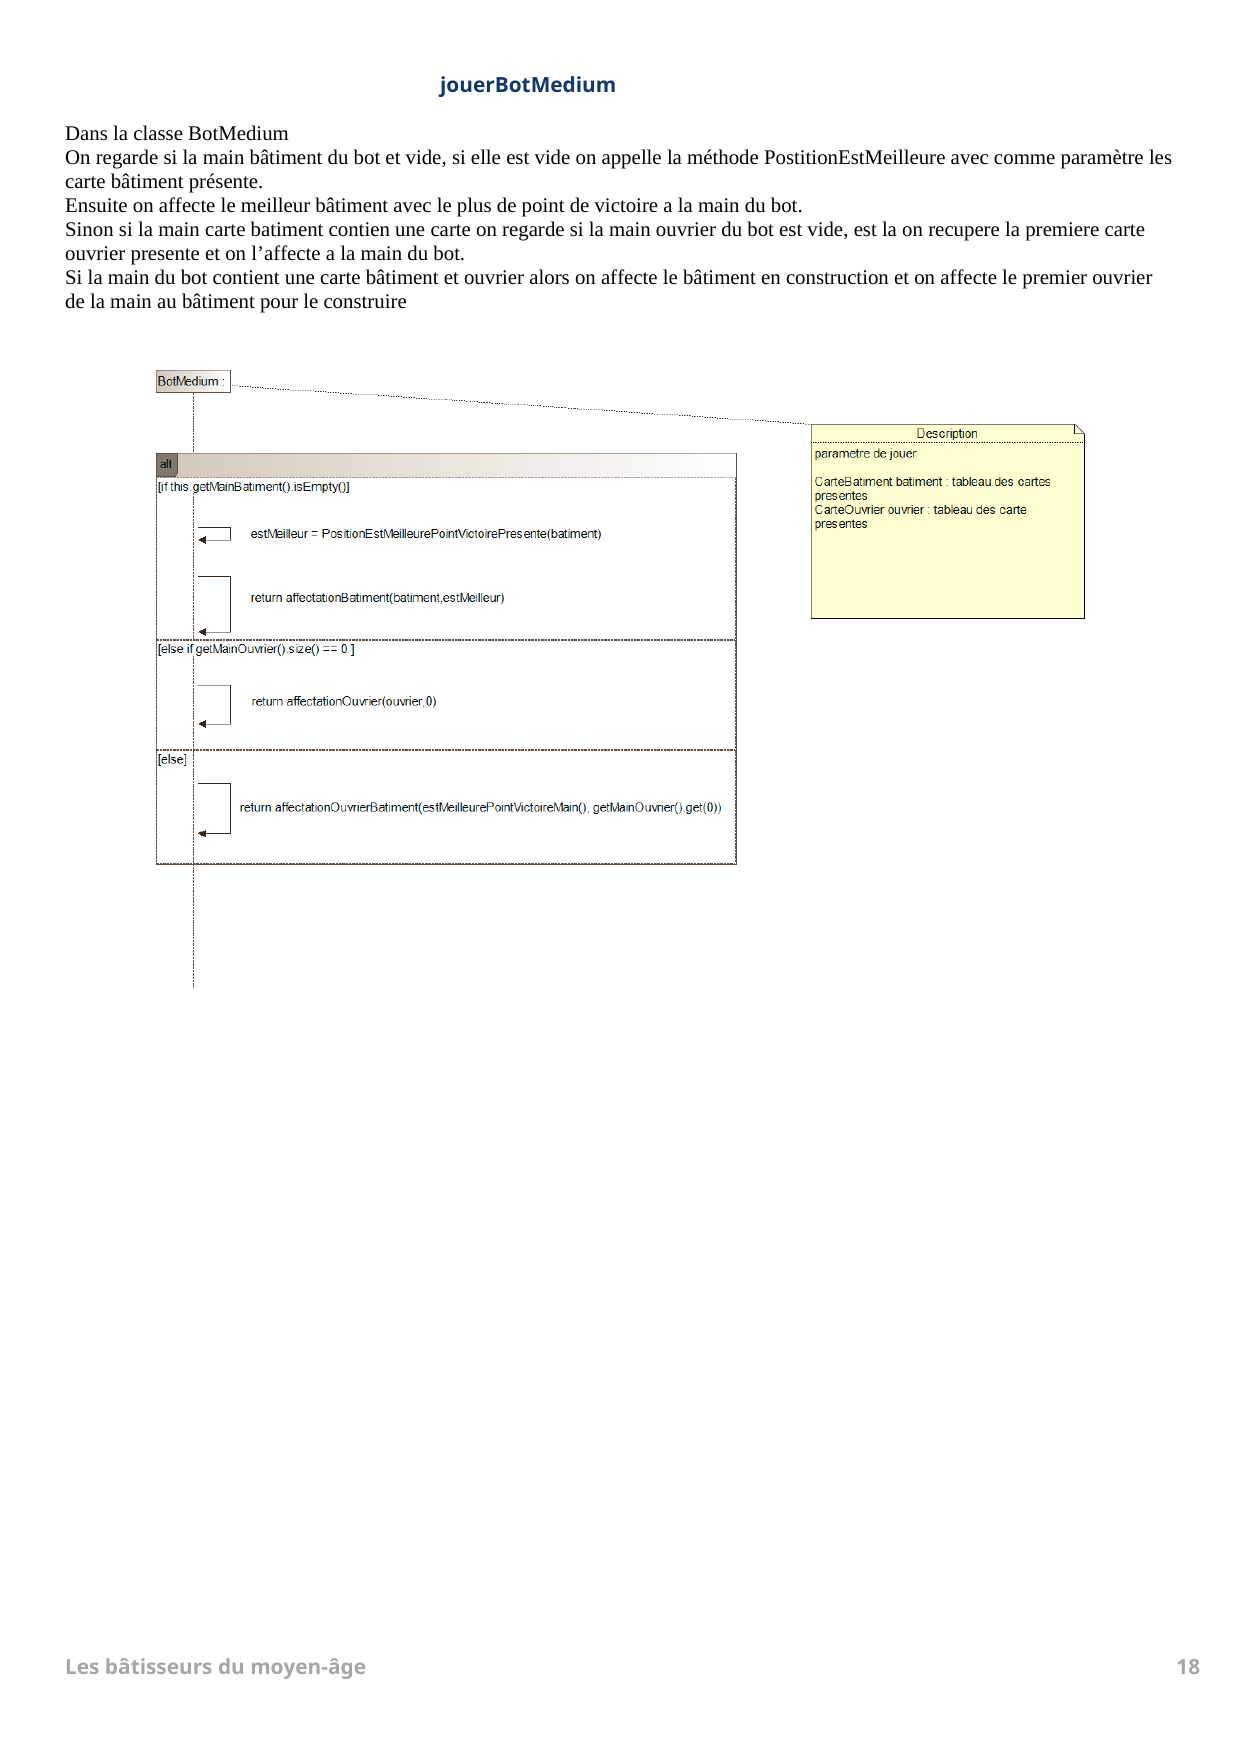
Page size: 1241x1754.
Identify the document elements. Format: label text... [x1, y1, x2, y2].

text Dans la classe BotMedium On regarde si la main bâtiment du bot et vide, si elle est vide on appelle la méthode PostitionEstMeilleure avec comme paramètre les carte bâtiment présente. [65, 121, 1175, 193]
text Sinon si la main carte batiment contien une carte on regarde si la main ouvrier du bot est vide, est la on recupere la premiere carte ouvrier presente et on l’affecte a la main du bot. [65, 217, 1175, 265]
subtitle jouerBotMedium [365, 74, 1175, 97]
text Ensuite on affecte le meilleur bâtiment avec le plus de point de victoire a la main du bot. [65, 193, 1175, 217]
text Si la main du bot contient une carte bâtiment et ouvrier alors on affecte le bâtiment en construction et on affecte le premier ouvrier de la main au bâtiment pour le construire [65, 265, 1175, 313]
